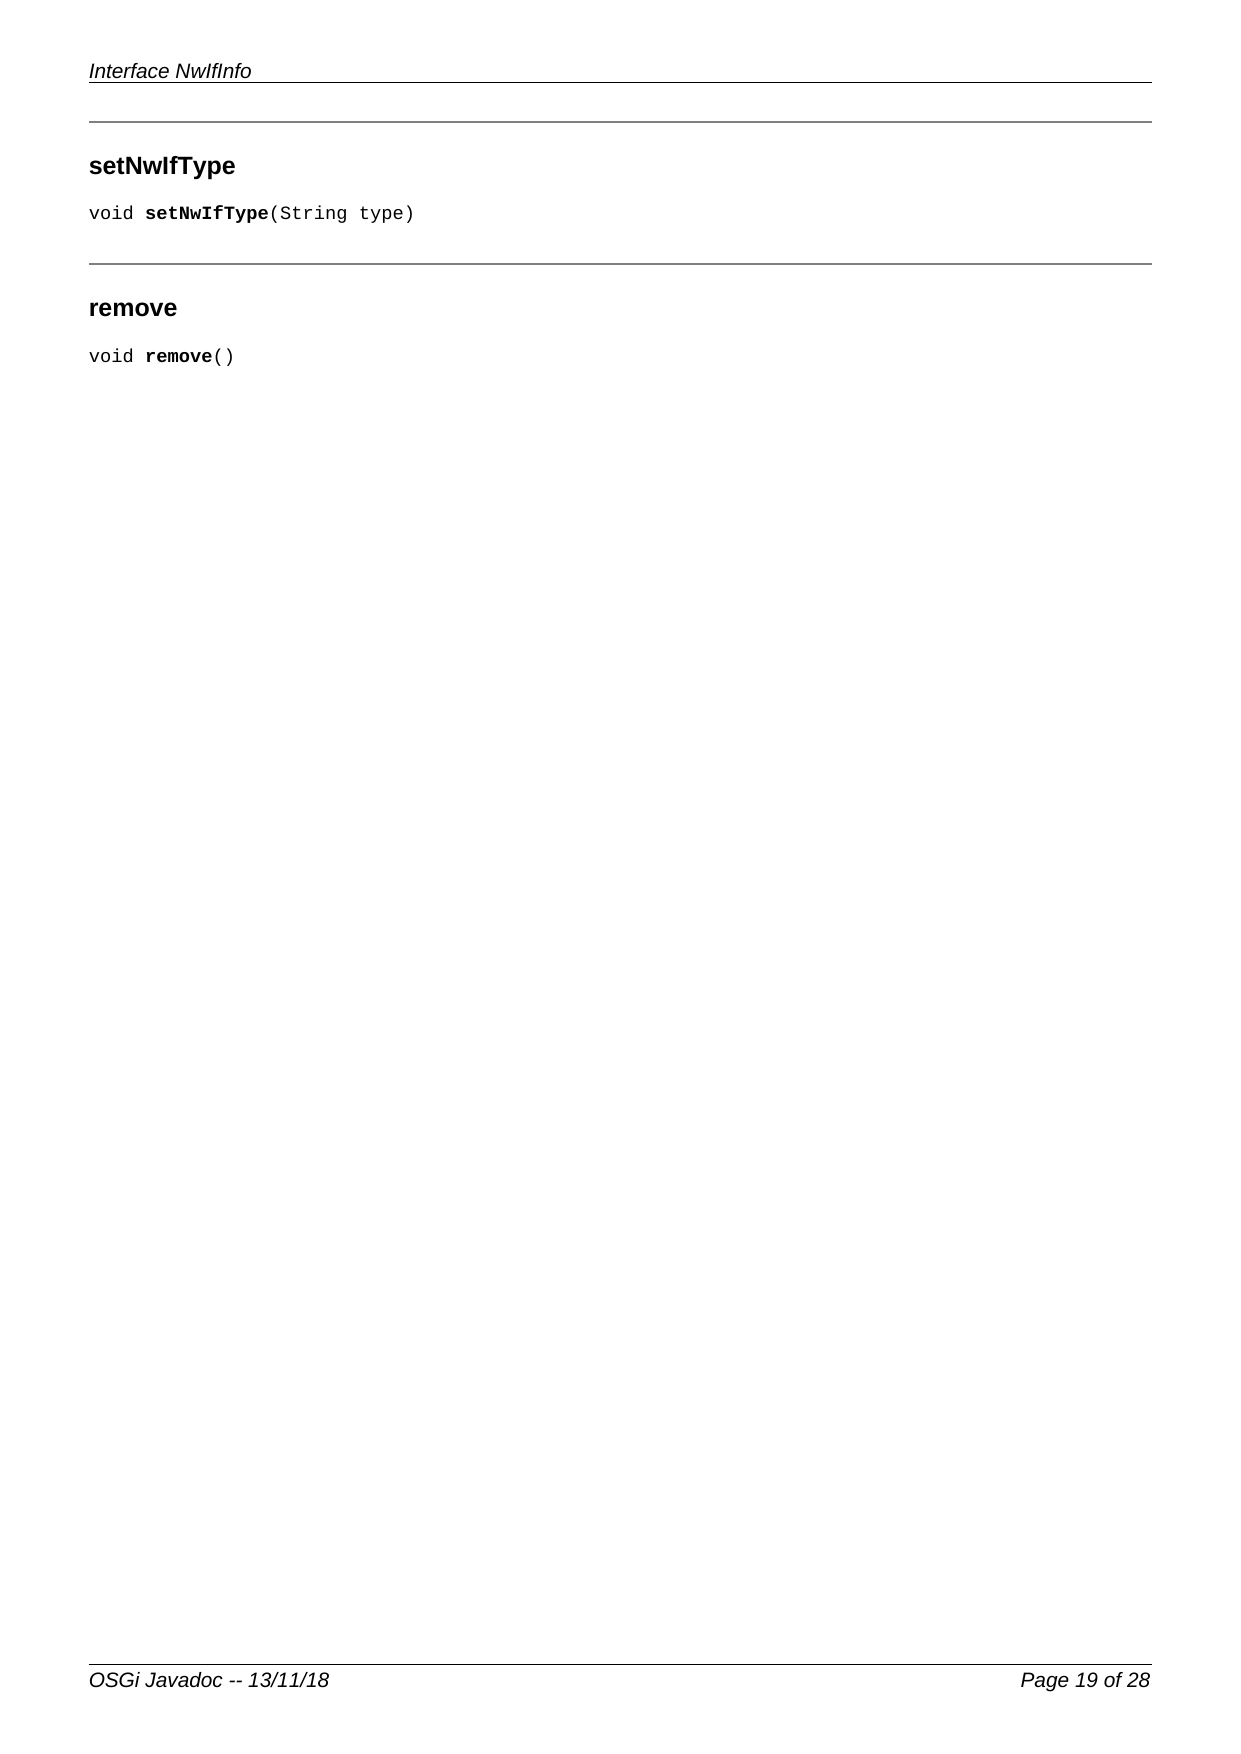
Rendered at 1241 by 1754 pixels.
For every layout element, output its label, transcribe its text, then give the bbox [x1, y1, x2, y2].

subtitle remove [88, 293, 1152, 322]
text void setNwIfType(String type) [88, 204, 1152, 225]
text void remove() [88, 346, 1152, 368]
subtitle setNwIfType [88, 151, 1152, 180]
